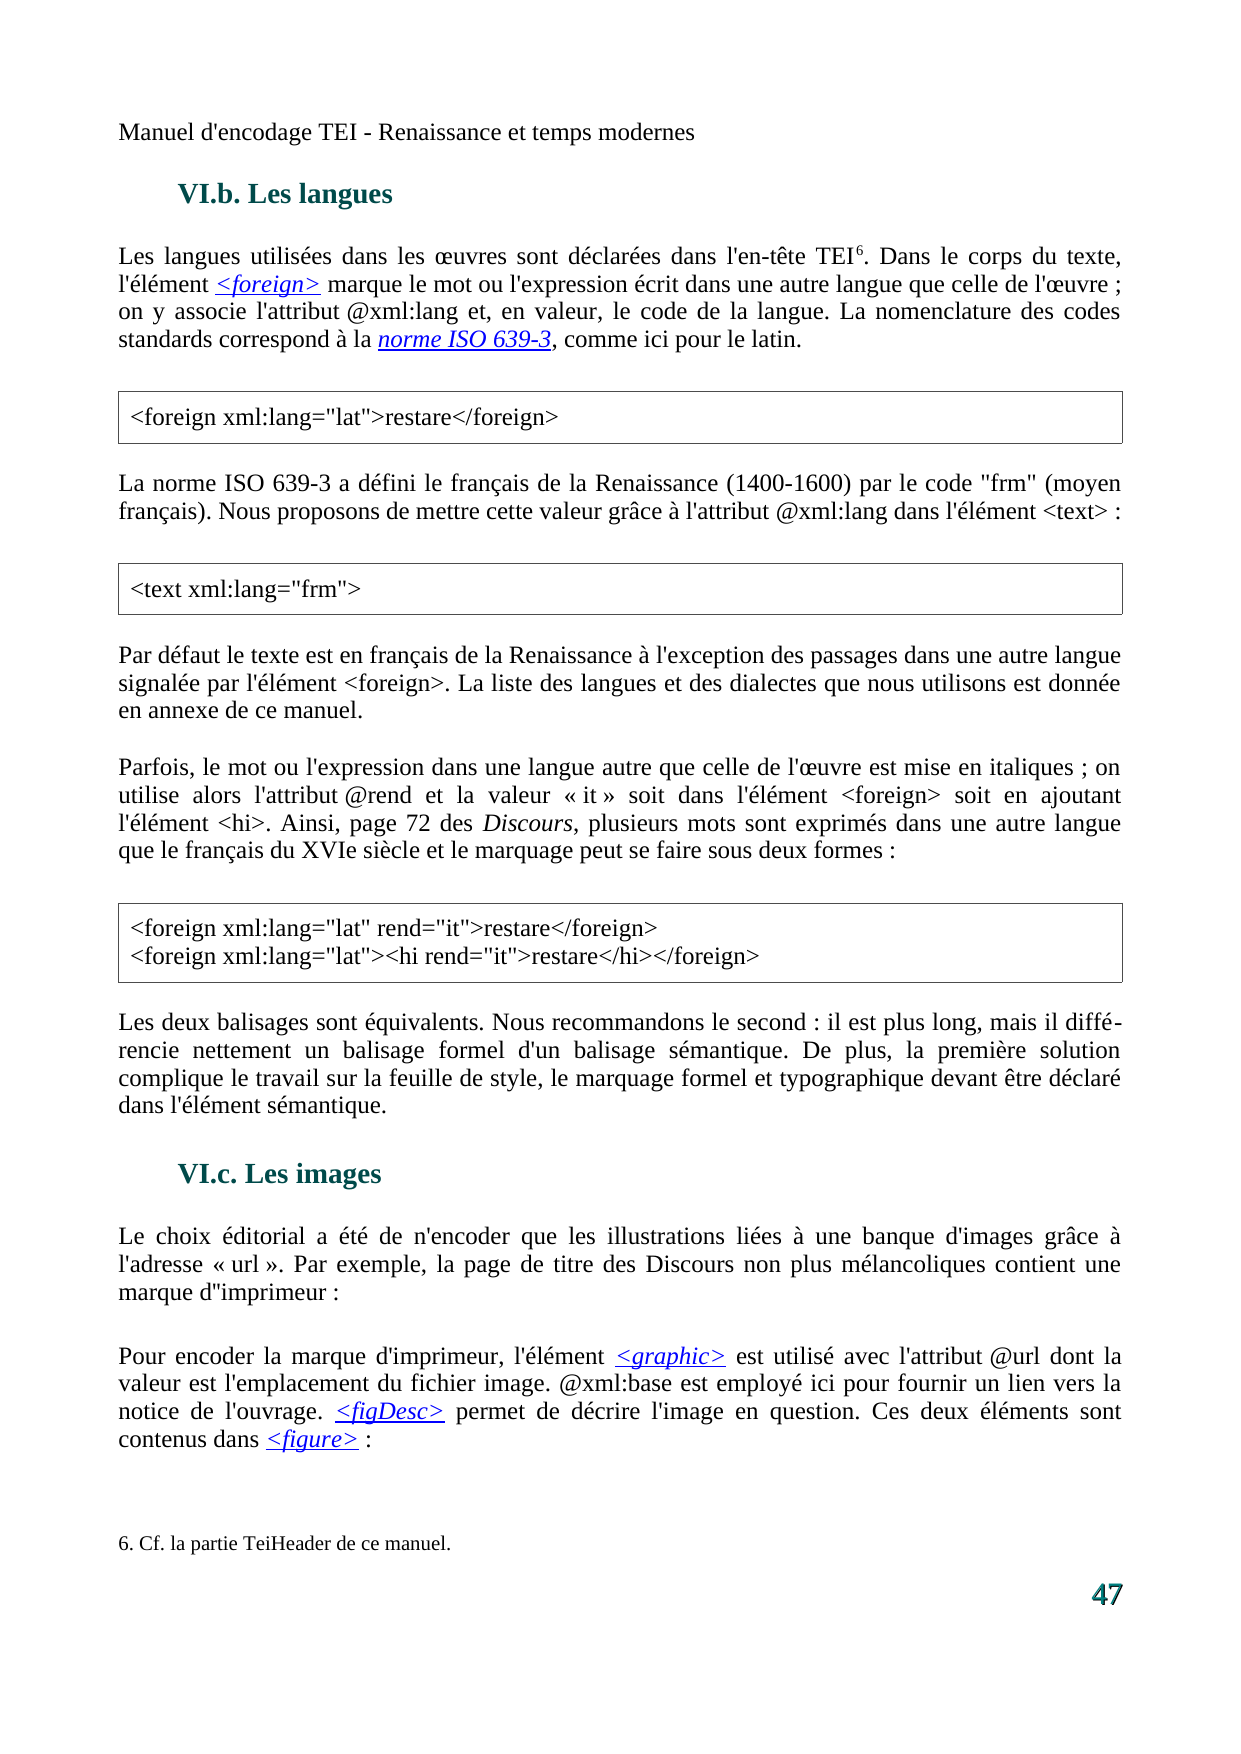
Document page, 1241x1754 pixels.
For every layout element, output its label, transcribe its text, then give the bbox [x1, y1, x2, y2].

text Pour encoder la marque d'imprimeur, l'élément <graphic> est utilisé avec l'attribut @url dont la valeur est l'emplacement du fichier image. @xml:base est employé ici pour fournir un lien vers la notice de l'ouvrage. <figDesc> permet de décrire l'image en question. Ces deux éléments sont contenus dans <figure> : [118, 1342, 1122, 1453]
title Les langues [177, 177, 1122, 209]
text Les langues utilisées dans les œuvres sont déclarées dans l'en-tête TEI. Dans le corps du texte, l'élément <foreign> marque le mot ou l'expression écrit dans une autre langue que celle de l'œuvre ; on y associe l'attribut @xml:lang et, en valeur, le code de la langue. La nomenclature des codes standards correspond à la norme ISO 639-3, comme ici pour le latin. [118, 242, 1122, 353]
text Par défaut le texte est en français de la Renaissance à l'exception des passages dans une autre langue signalée par l'élément <foreign>. La liste des langues et des dialectes que nous utilisons est donnée en annexe de ce manuel. [118, 641, 1122, 724]
text Parfois, le mot ou l'expression dans une langue autre que celle de l'œuvre est mise en italiques ; on utilise alors l'attribut @rend et la valeur « it » soit dans l'élément <foreign> soit en ajoutant l'élément <hi>. Ainsi, page 72 des Discours, plusieurs mots sont exprimés dans une autre langue que le français du XVIe siècle et le marquage peut se faire sous deux formes : [118, 753, 1122, 864]
table_header <foreign xml:lang="lat" rend="it">restare</foreign> <foreign xml:lang="lat"><hi rend="it">restare</hi></foreign> [119, 904, 1122, 982]
table_header <foreignforeign xml:lang@ xml:lang="lat">restare</foreign> [119, 392, 1122, 443]
text La norme ISO 639-3 a défini le français de la Renaissance (1400-1600) par le code "frm" (moyen français). Nous proposons de mettre cette valeur grâce à l'attribut @xml:lang dans l'élément <text> : [118, 469, 1122, 524]
text Le choix éditorial a été de n'encoder que les illustrations liées à une banque d'images grâce à l'adresse « url ». Par exemple, la page de titre des Discours non plus mélancoliques contient une marque d''imprimeur : [118, 1222, 1122, 1306]
table_header <texttext xml:lang="frm"> [119, 564, 1122, 614]
text Cf. la partie TeiHeader de ce manuel. [118, 1531, 1122, 1554]
text Les deux balisages sont équivalents. Nous recommandons le second : il est plus long, mais il diffé­rencie nettement un balisage formel d'un balisage sémantique. De plus, la première solution complique le travail sur la feuille de style, le marquage formel et typographique devant être déclaré dans l'élément sémantique. [118, 1008, 1122, 1119]
title Les images [177, 1158, 1122, 1190]
